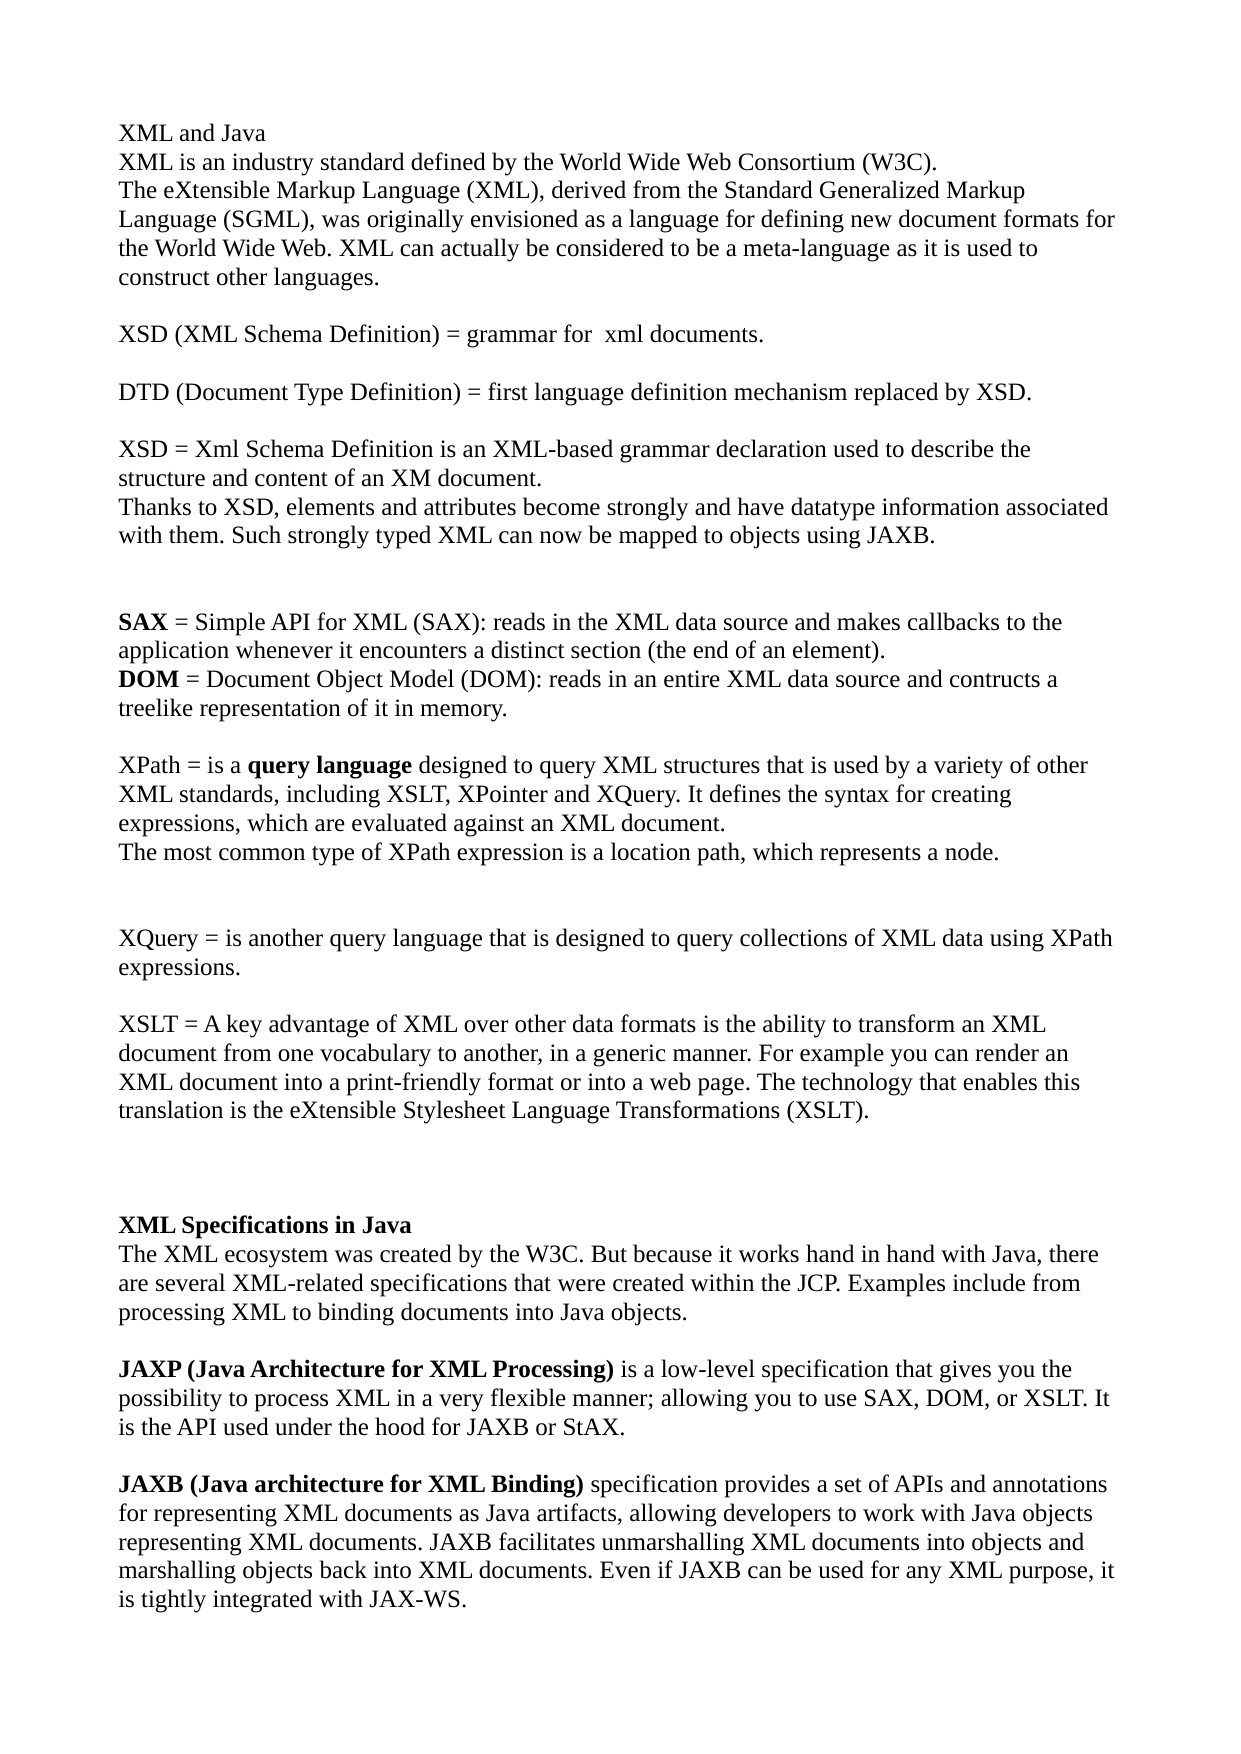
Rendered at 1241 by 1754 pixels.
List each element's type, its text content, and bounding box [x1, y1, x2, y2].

text XML is an industry standard defined by the World Wide Web Consortium (W3C). [118, 147, 1122, 176]
text XPath = is a query language designed to query XML structures that is used by a variety of other XML standards, including XSLT, XPointer and XQuery. It defines the syntax for creating expressions, which are evaluated against an XML document. [118, 751, 1122, 837]
text XML and Java [118, 118, 1122, 147]
text The XML ecosystem was created by the W3C. But because it works hand in hand with Java, there are several XML-related specifications that were created within the JCP. Examples include from processing XML to binding documents into Java objects. [118, 1239, 1122, 1326]
text SAX = Simple API for XML (SAX): reads in the XML data source and makes callbacks to the application whenever it encounters a distinct section (the end of an element). [118, 607, 1122, 664]
text Thanks to XSD, elements and attributes become strongly and have datatype information associated with them. Such strongly typed XML can now be mapped to objects using JAXB. [118, 492, 1122, 549]
text DTD (Document Type Definition) = first language definition mechanism replaced by XSD. [118, 377, 1122, 406]
text The most common type of XPath expression is a location path, which represents a node. [118, 837, 1122, 866]
text JAXB (Java architecture for XML Binding) specification provides a set of APIs and annotations for representing XML documents as Java artifacts, allowing developers to work with Java objects representing XML documents. JAXB facilitates unmarshalling XML documents into objects and marshalling objects back into XML documents. Even if JAXB can be used for any XML purpose, it is tightly integrated with JAX-WS. [118, 1469, 1122, 1613]
text XML Specifications in Java [118, 1211, 1122, 1239]
text XSLT = A key advantage of XML over other data formats is the ability to transform an XML document from one vocabulary to another, in a generic manner. For example you can render an XML document into a print-friendly format or into a web page. The technology that enables this translation is the eXtensible Stylesheet Language Transformations (XSLT). [118, 1009, 1122, 1124]
text JAXP (Java Architecture for XML Processing) is a low-level specification that gives you the possibility to process XML in a very flexible manner; allowing you to use SAX, DOM, or XSLT. It is the API used under the hood for JAXB or StAX. [118, 1354, 1122, 1441]
text XQuery = is another query language that is designed to query collections of XML data using XPath expressions. [118, 923, 1122, 981]
text DOM = Document Object Model (DOM): reads in an entire XML data source and contructs a treelike representation of it in memory. [118, 664, 1122, 722]
text XSD = Xml Schema Definition is an XML-based grammar declaration used to describe the structure and content of an XM document. [118, 434, 1122, 492]
text XSD (XML Schema Definition) = grammar for xml documents. [118, 319, 1122, 348]
text The eXtensible Markup Language (XML), derived from the Standard Generalized Markup Language (SGML), was originally envisioned as a language for defining new document formats for the World Wide Web. XML can actually be considered to be a meta-language as it is used to construct other languages. [118, 176, 1122, 291]
